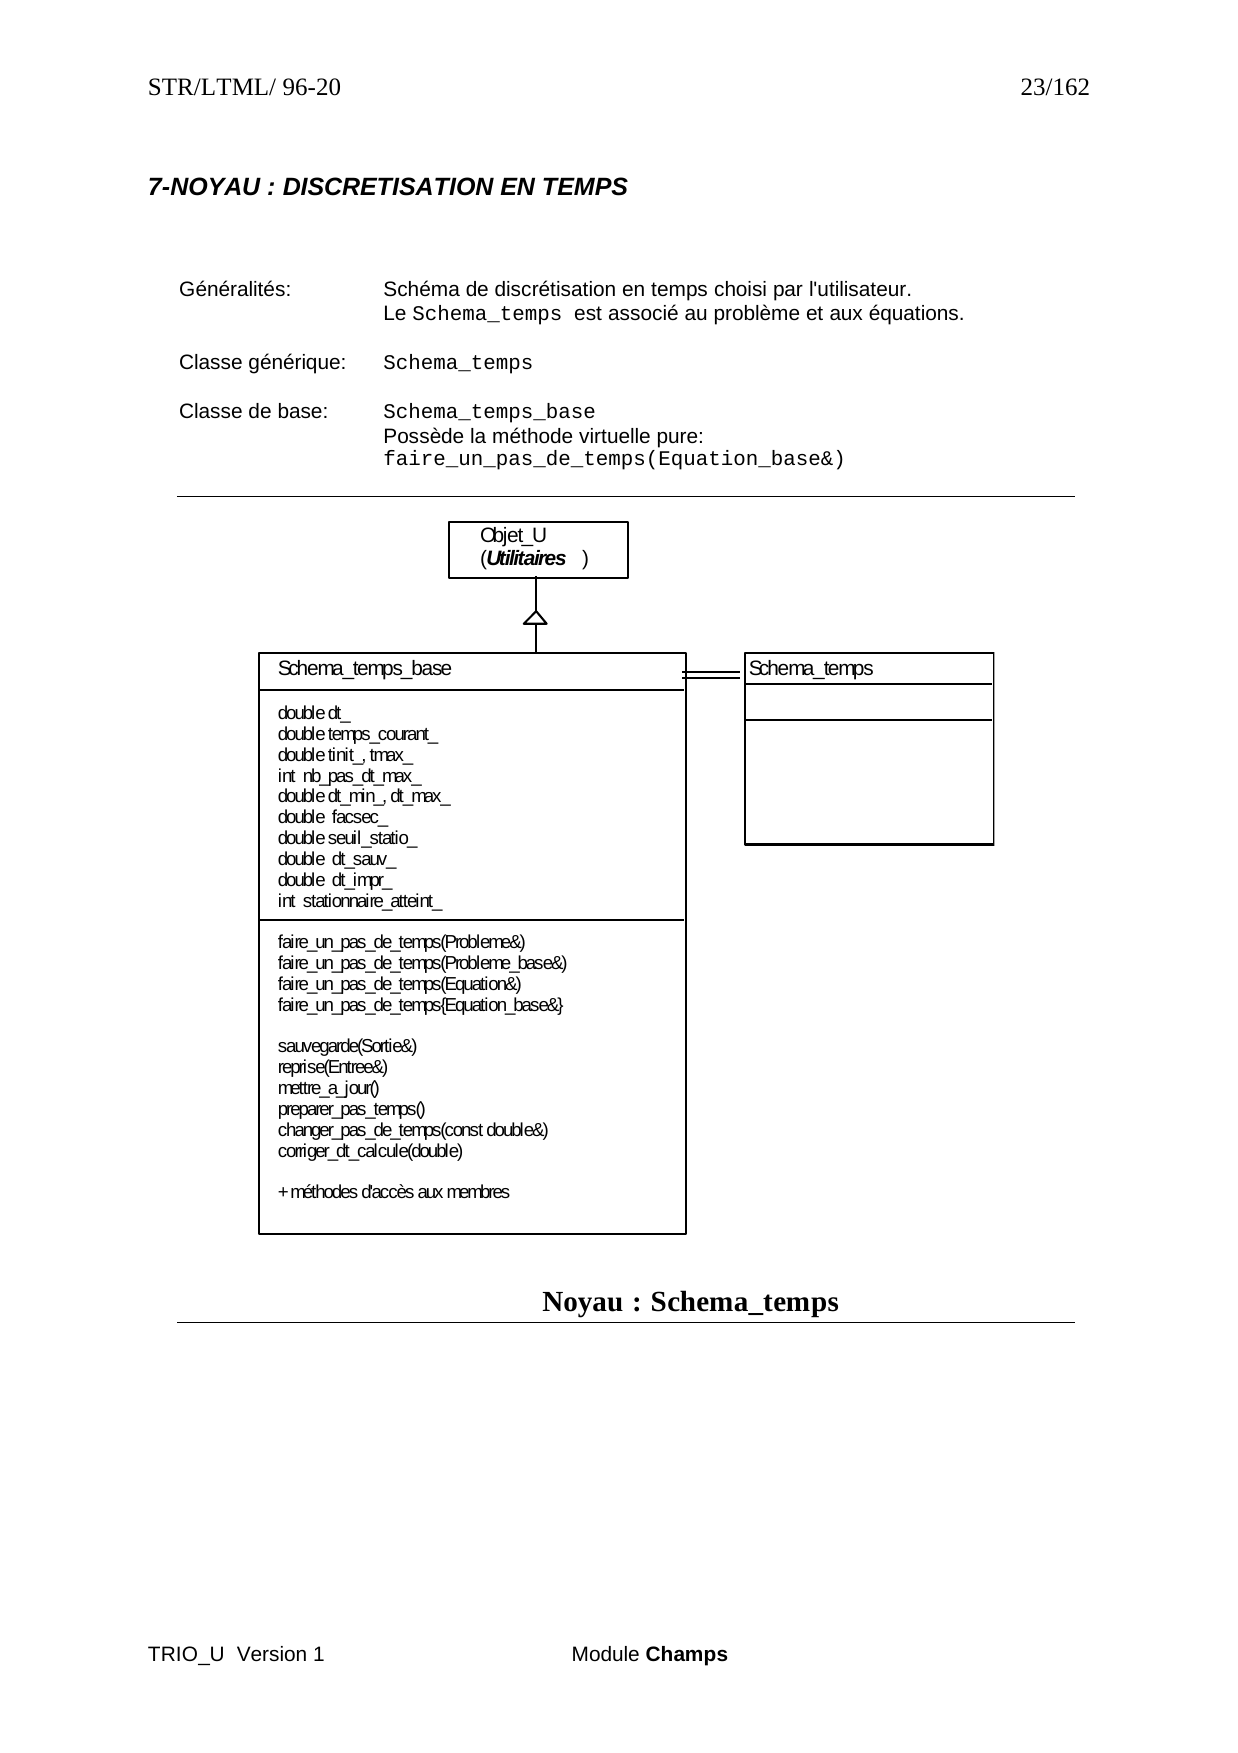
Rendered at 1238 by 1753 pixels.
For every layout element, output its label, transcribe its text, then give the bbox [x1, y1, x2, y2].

subtitle 7-NOYAU : DISCRETISATION EN TEMPS [148, 173, 1090, 201]
text faire_un_pas_de_temps(Equation_base&) [179, 448, 1090, 472]
text Généralités: Schéma de discrétisation en temps choisi par l'utilisateur. [179, 278, 1090, 301]
text Possède la méthode virtuelle pure: [179, 424, 1090, 448]
text Classe générique: Schema_temps [179, 350, 1090, 376]
text Classe de base: Schema_temps_base [179, 399, 1090, 424]
text Le Schema_temps est associé au problème et aux équations. [179, 301, 1090, 327]
